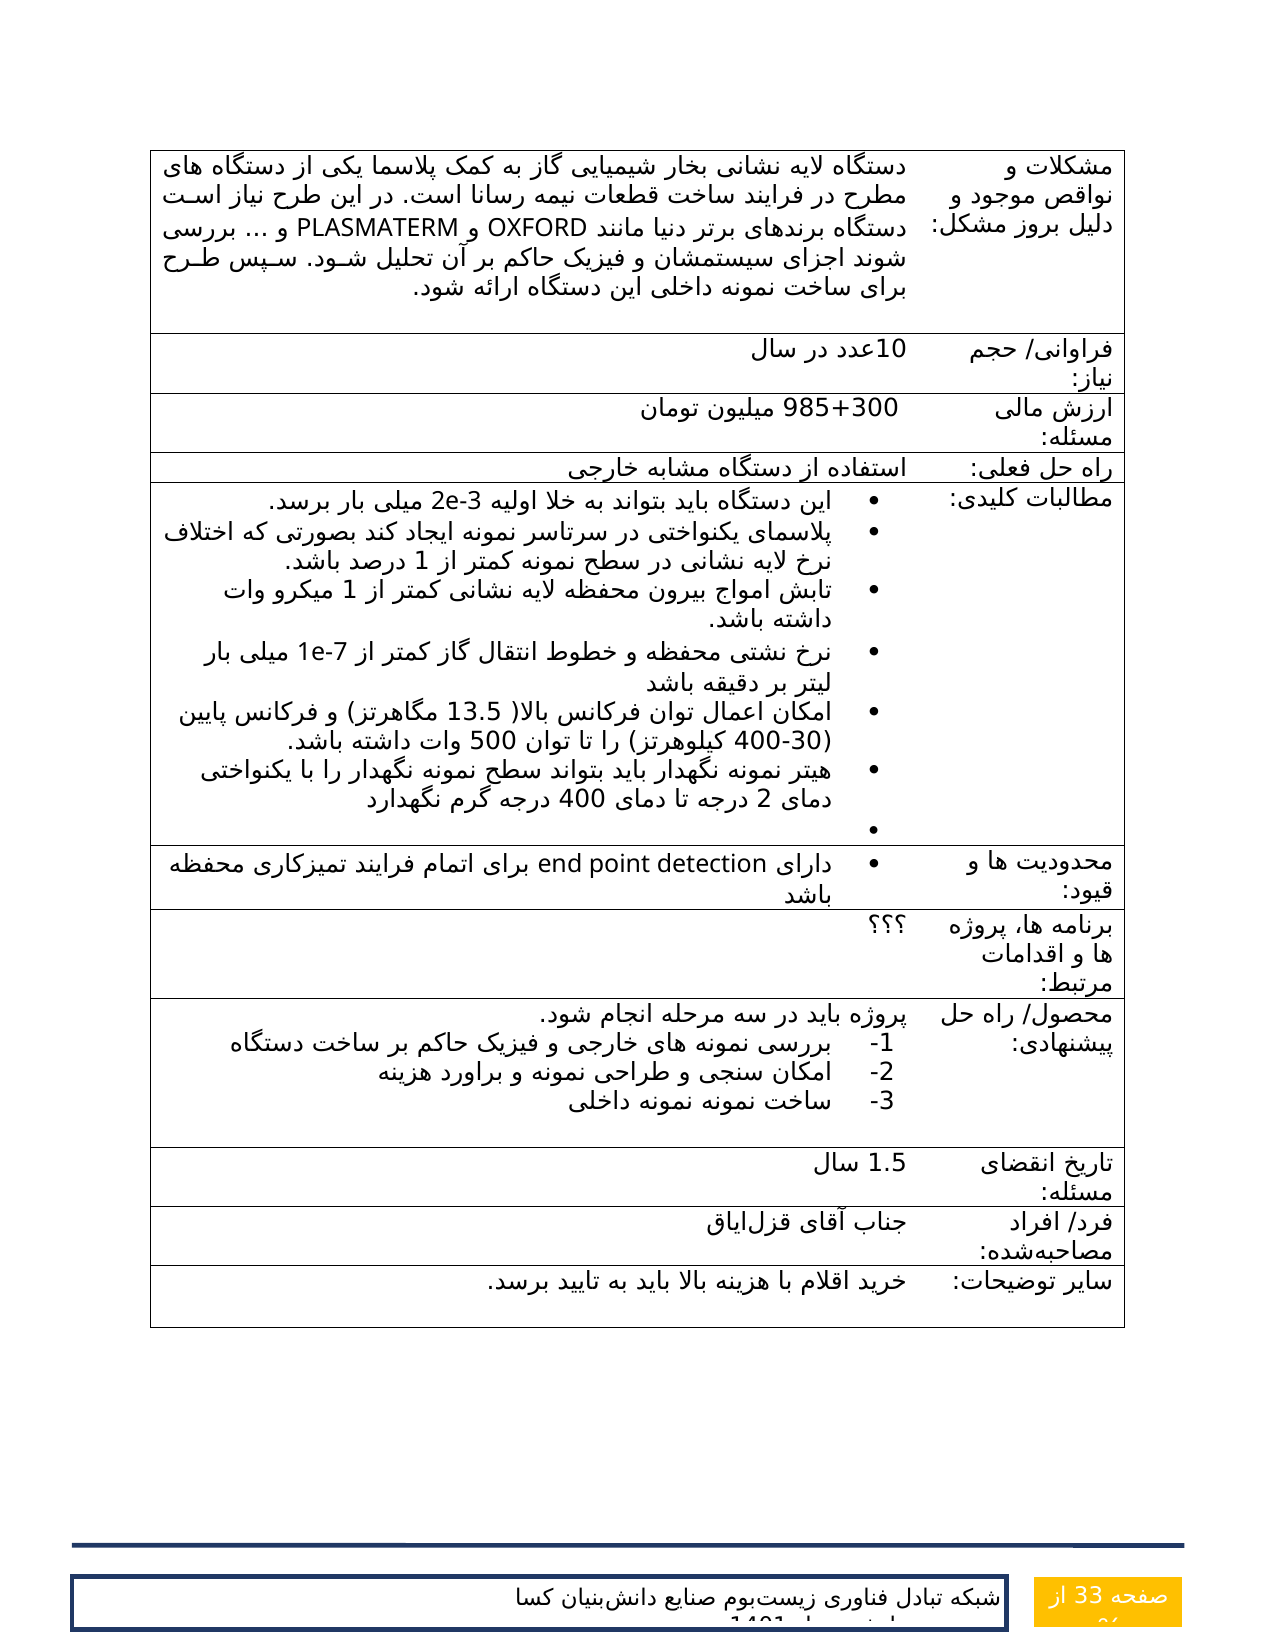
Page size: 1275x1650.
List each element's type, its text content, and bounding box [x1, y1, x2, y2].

table_cell جناب آقای قزل‌ایاق [151, 1207, 918, 1265]
table_cell 10عدد در سال [151, 334, 918, 392]
table_cell مشکلات و نواقص موجود و دلیل بروز مشکل: [918, 151, 1124, 333]
table_cell سایر توضیحات: [918, 1266, 1124, 1327]
table_cell این دستگاه باید بتواند به خلا اولیه 2e-3 میلی بار برسد. پلاسمای یکنواختی در سرتاسر نمونه ایجاد کند بصورتی که اختلاف نرخ لایه نشانی در سطح نمونه کمتر از 1 درصد باشد. تابش امواج بیرون محفظه لایه نشانی کمتر از 1 میکرو وات داشته باشد. نرخ نشتی محفظه و خطوط انتقال گاز کمتر از 1e-7 میلی بار لیتر بر دقیقه باشد امکان اعمال توان فرکانس بالا( 13.5 مگاهرتز) و فرکانس پایین (30-400 کیلوهرتز) را تا توان 500 وات داشته باشد. هیتر نمونه نگهدار باید بتواند سطح نمونه نگهدار را با یکنواختی دمای 2 درجه تا دمای 400 درجه گرم نگهدارد [151, 483, 918, 845]
table_cell دارای end point detection برای اتمام فرایند تمیزکاری محفظه باشد [151, 846, 918, 909]
table_cell خرید اقلام با هزینه بالا باید به تایید برسد. [151, 1266, 918, 1327]
table_cell 985+300 میلیون تومان [151, 394, 918, 452]
table_cell دستگاه لایه نشانی بخار شیمیایی گاز به کمک پلاسما یکی از دستگاه های مطرح در فرایند ساخت قطعات نیمه رسانا است. در این طرح نیاز است دستگاه برندهای برتر دنیا مانند OXFORD و PLASMATERM و ... بررسی شوند اجزای سیستمشان و فیزیک حاکم بر آن تحلیل شود. سپس طرح برای ساخت نمونه داخلی این دستگاه ارائه شود. [151, 151, 918, 333]
table_cell راه حل فعلی: [918, 453, 1124, 482]
table_cell پروژه باید در سه مرحله انجام شود. بررسی نمونه های خارجی و فیزیک حاکم بر ساخت دستگاه امکان سنجی و طراحی نمونه و براورد هزینه ساخت نمونه نمونه داخلی [151, 999, 918, 1147]
table_cell فراوانی/ حجم نیاز: [918, 334, 1124, 392]
table_cell ارزش مالی مسئله: [918, 394, 1124, 452]
table_cell فرد/ افراد مصاحبه‌شده: [918, 1207, 1124, 1265]
table_cell ؟؟؟ [151, 910, 918, 998]
table_cell برنامه ها، پروژه ها و اقدامات مرتبط: [918, 910, 1124, 998]
table_cell محدودیت ها و قیود: [918, 846, 1124, 909]
table_cell 1.5 سال [151, 1148, 918, 1206]
table_cell تاریخ انقضای مسئله: [918, 1148, 1124, 1206]
table_cell مطالبات کلیدی: [918, 483, 1124, 845]
table_cell استفاده از دستگاه مشابه خارجی [151, 453, 918, 482]
table_cell محصول/ راه حل پیشنهادی: [918, 999, 1124, 1147]
